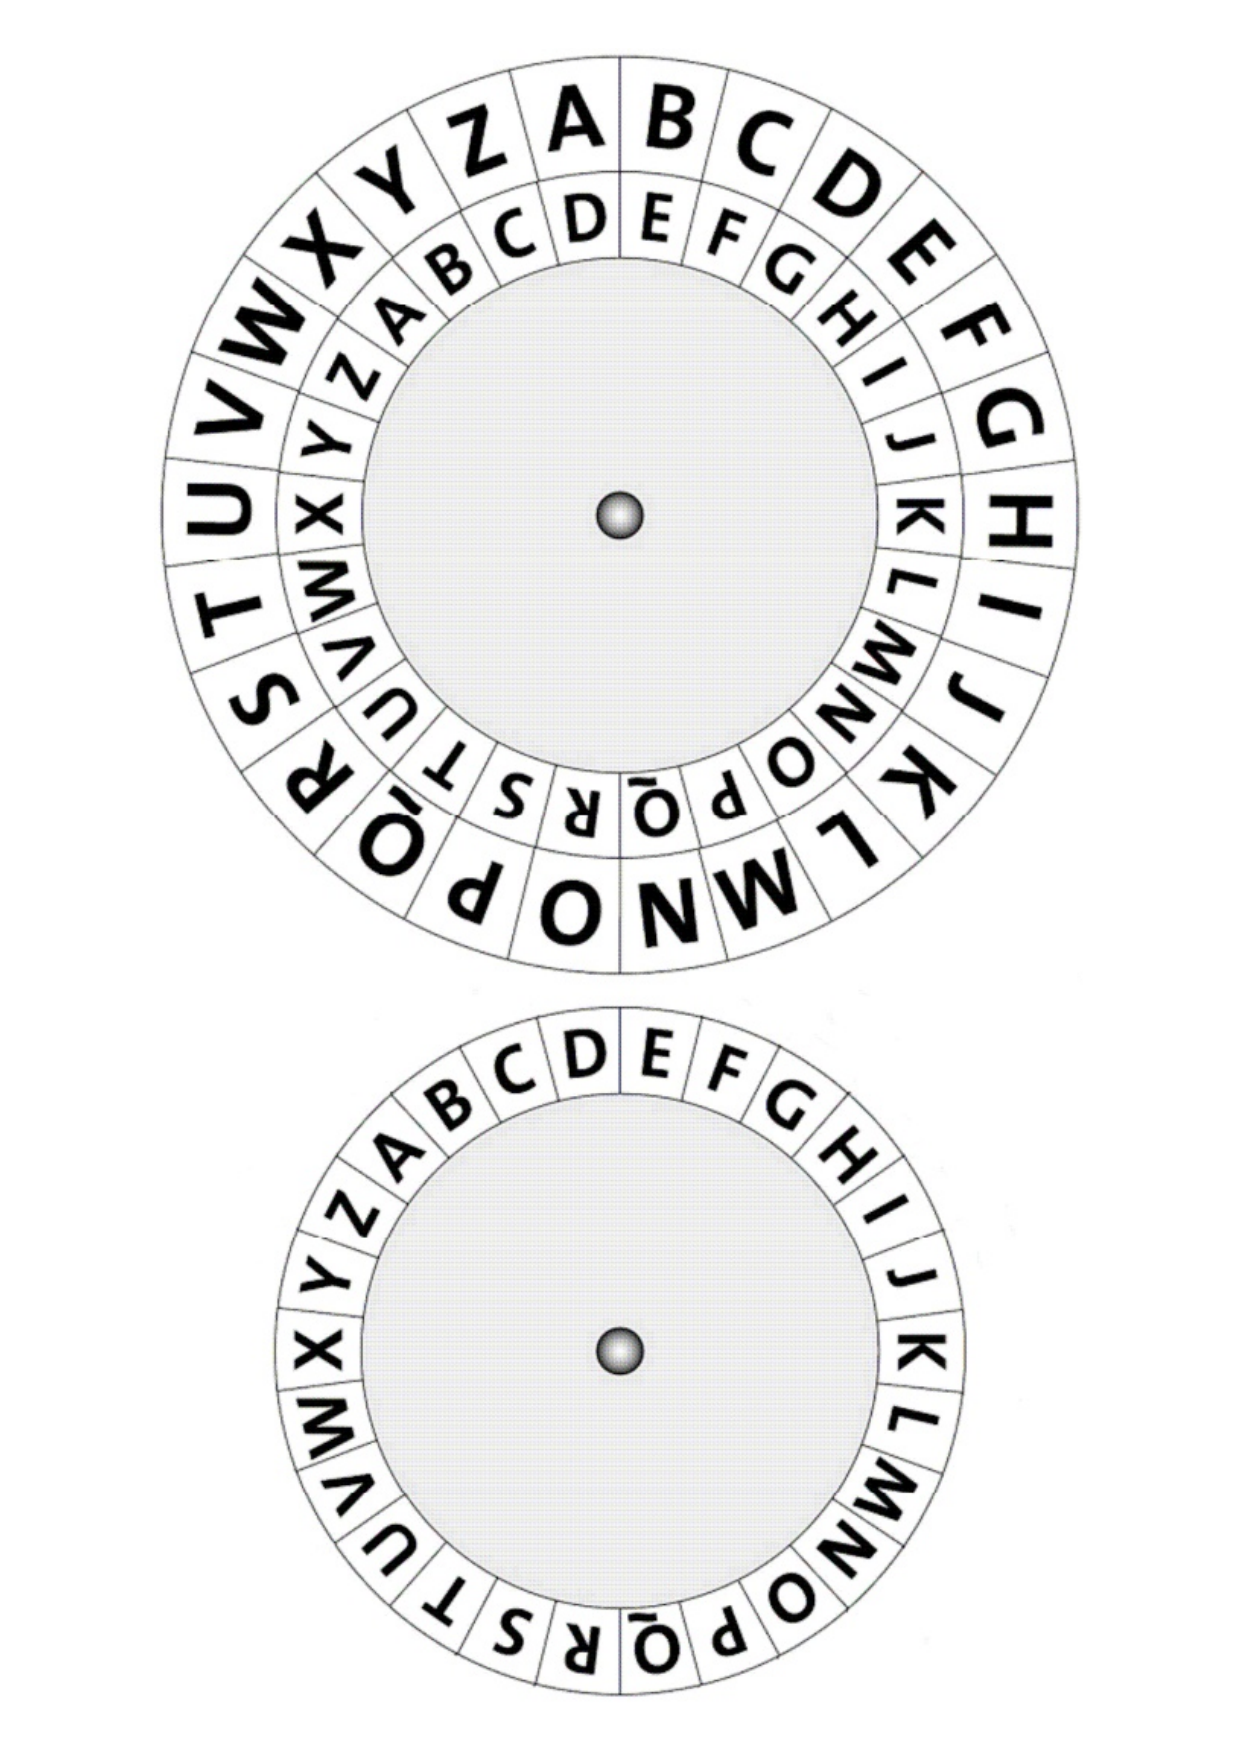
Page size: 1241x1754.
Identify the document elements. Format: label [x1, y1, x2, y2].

picture [153, 48, 1087, 1718]
